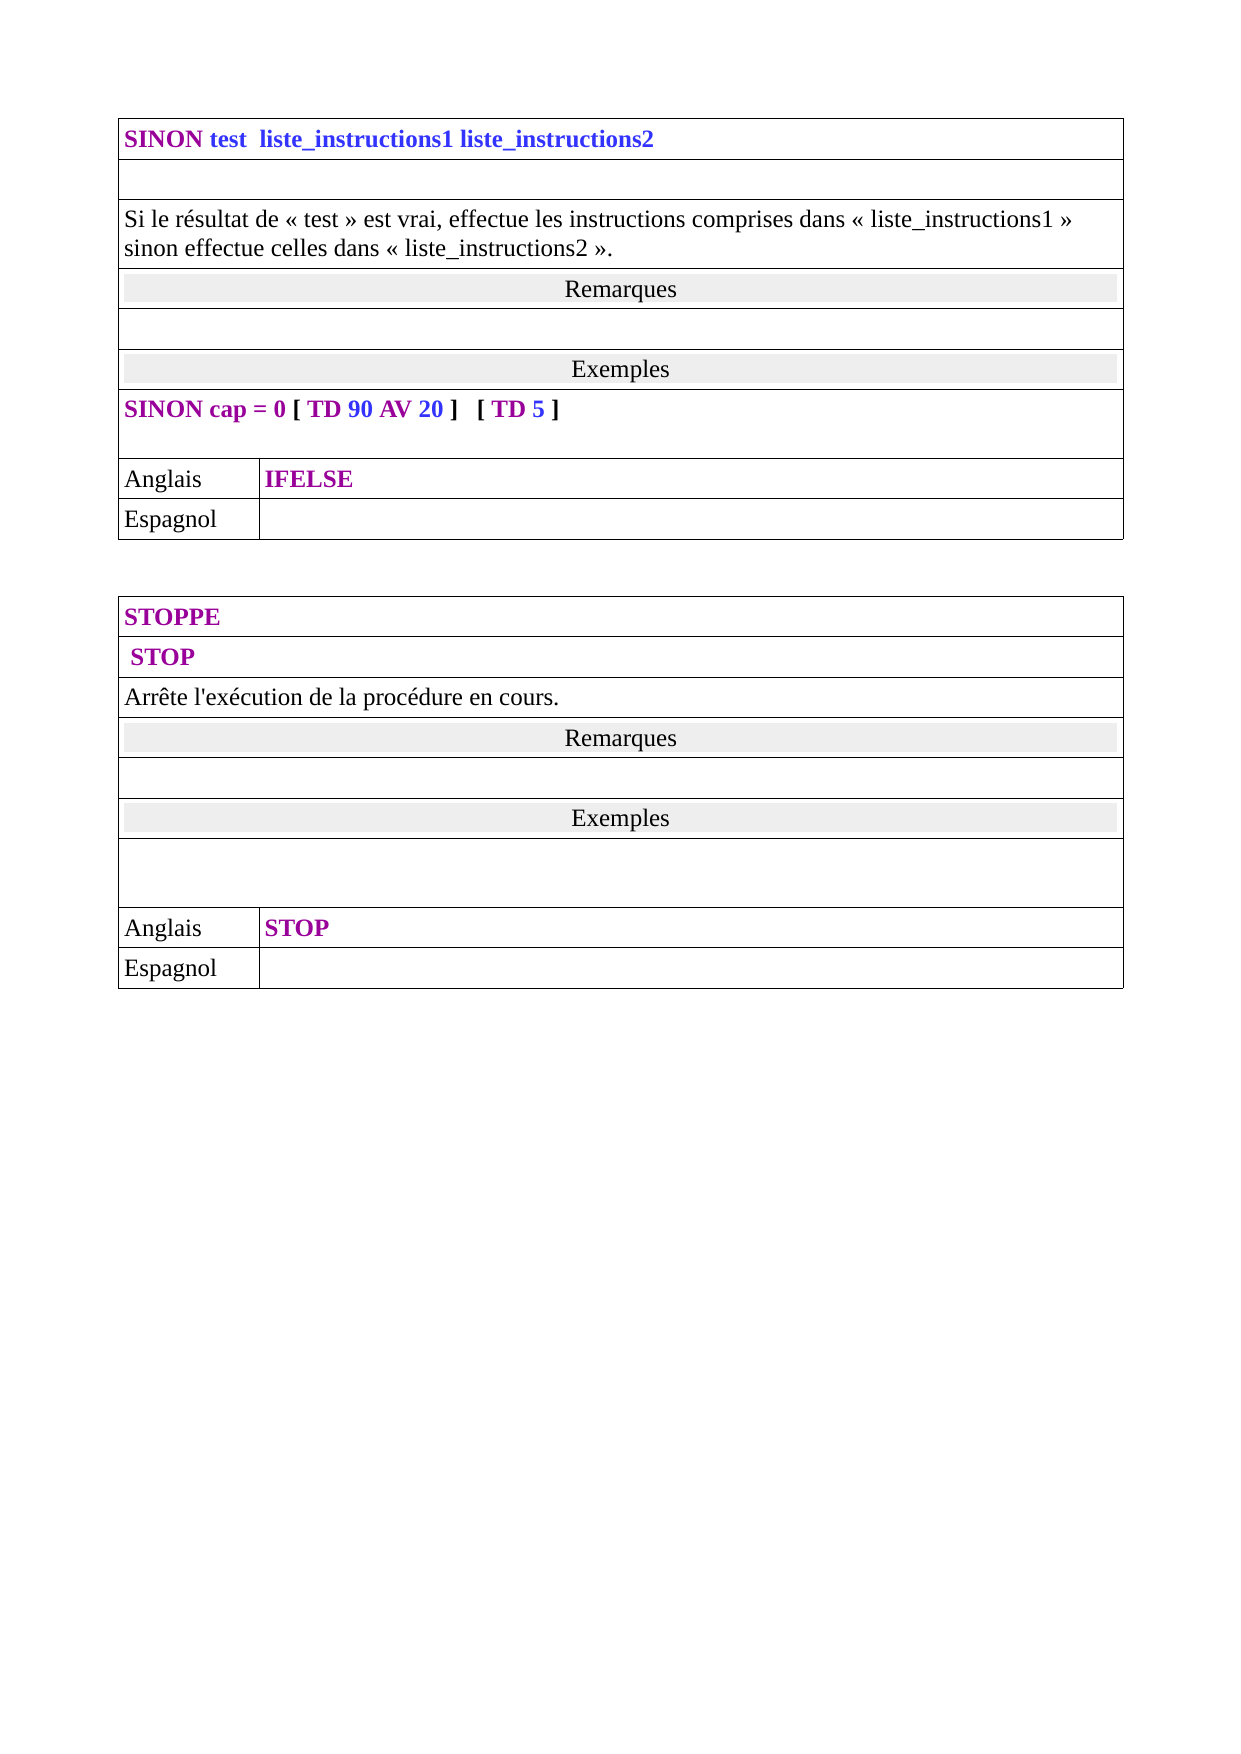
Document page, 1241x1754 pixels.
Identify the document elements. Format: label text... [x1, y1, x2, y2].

table_header SINON test liste_instructions1 liste_instructions2 [119, 119, 1123, 158]
table_cell Espagnol [119, 948, 259, 988]
table_cell Espagnol [119, 499, 259, 538]
table_cell SINON cap = 0 [ TD 90 AV 20 ] [ TD 5 ] [119, 390, 1123, 458]
table_cell Exemples [119, 350, 1123, 389]
table_cell [119, 758, 1123, 798]
table_header STOPPE [119, 597, 1123, 636]
table_cell Arrête l'exécution de la procédure en cours. [119, 678, 1123, 717]
table_cell Remarques [119, 269, 1123, 308]
table_cell [119, 839, 1123, 907]
table_cell Exemples [119, 799, 1123, 838]
table_cell STOP [119, 637, 1123, 677]
table_cell [260, 499, 1123, 538]
table_cell STOP [260, 908, 1123, 947]
table_cell [260, 948, 1123, 988]
table_cell IFELSE [260, 459, 1123, 498]
table_cell Si le résultat de « test » est vrai, effectue les instructions comprises dans « liste_instructions1 » sinon effectue celles dans « liste_instructions2 ». [119, 200, 1123, 268]
table_cell [119, 160, 1123, 199]
table_cell [119, 309, 1123, 348]
table_cell Anglais [119, 908, 259, 947]
table_cell Anglais [119, 459, 259, 498]
table_cell Remarques [119, 718, 1123, 757]
